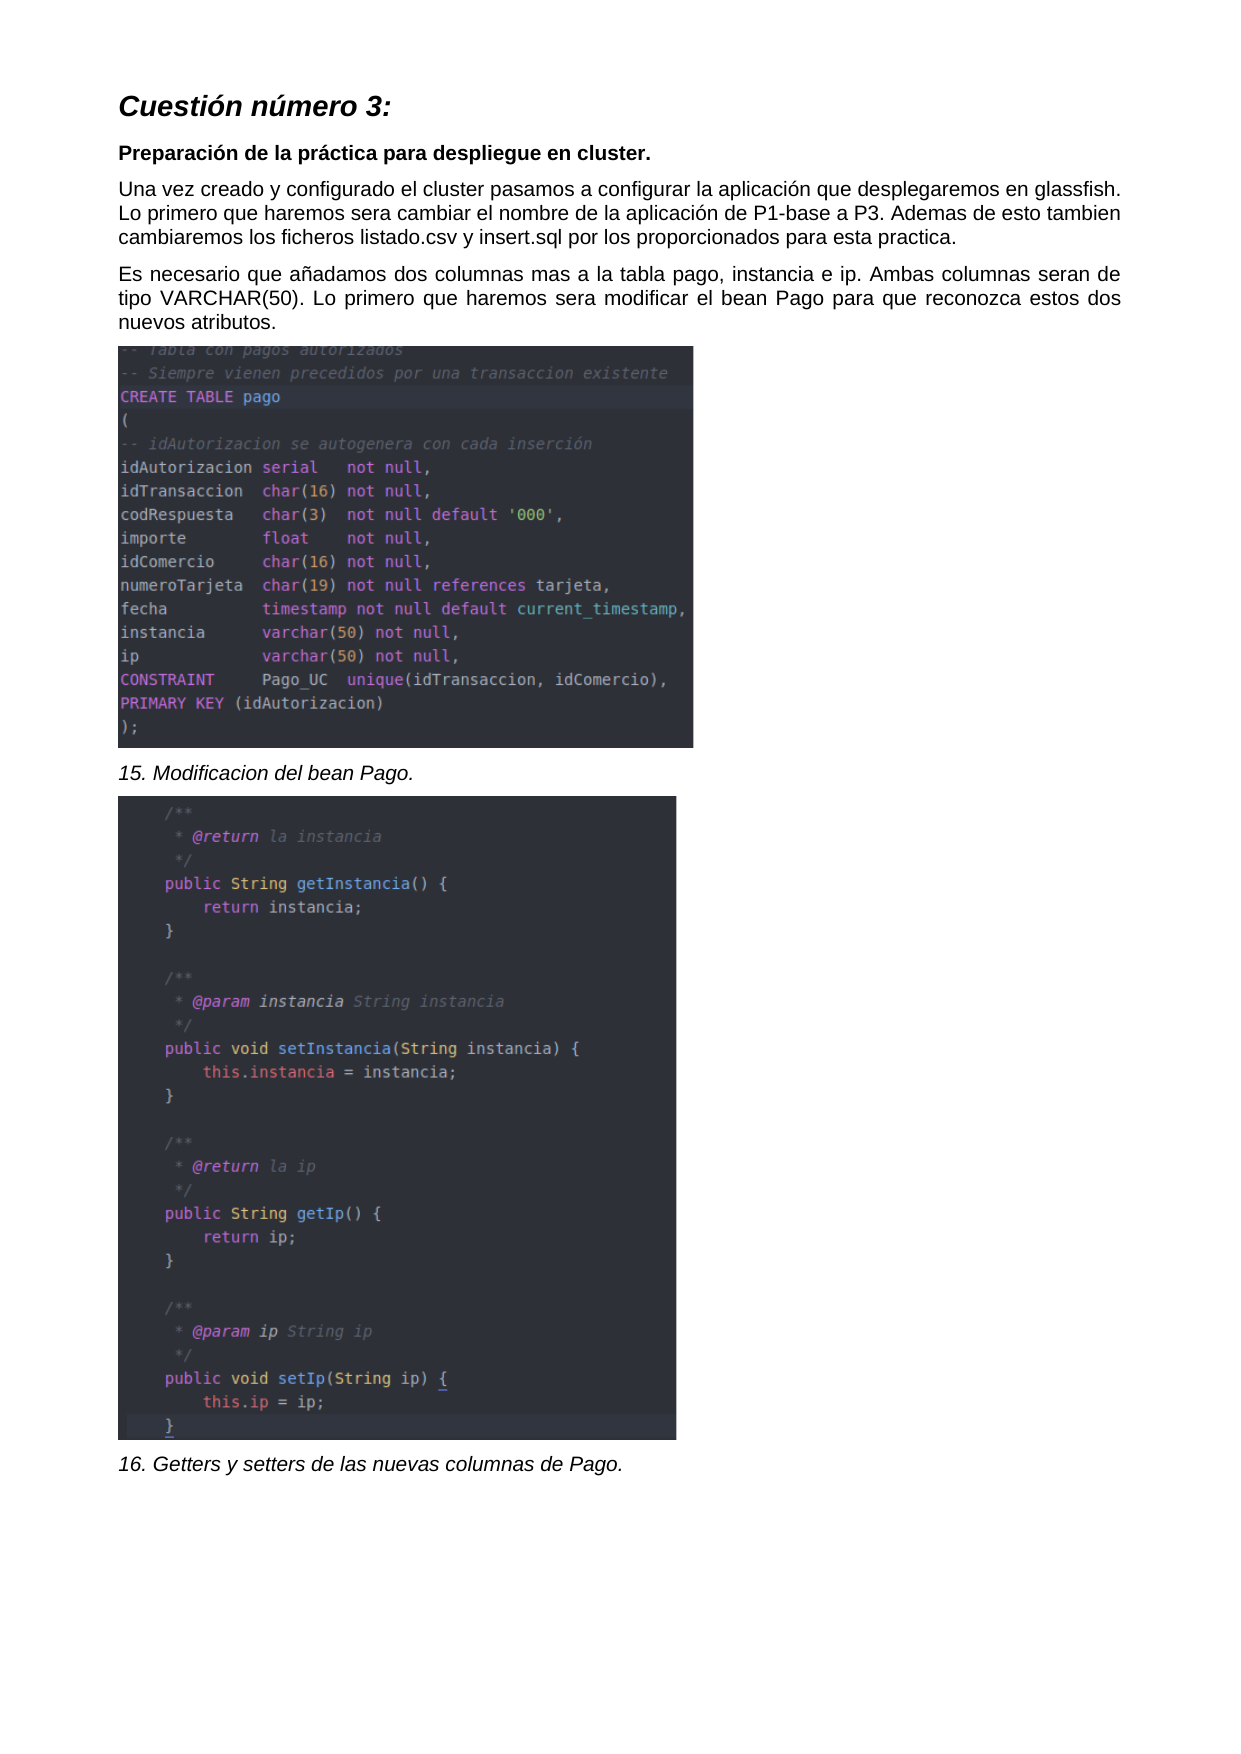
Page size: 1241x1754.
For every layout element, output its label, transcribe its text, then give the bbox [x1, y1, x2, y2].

text Una vez creado y configurado el cluster pasamos a configurar la aplicación que desplegaremos en glassfish. Lo primero que haremos sera cambiar el nombre de la aplicación de P1-base a P3. Ademas de esto tambien cambiaremos los ficheros listado.csv y insert.sql por los proporcionados para esta practica. [118, 177, 1122, 249]
subtitle Cuestión número 3: [118, 88, 1122, 122]
text 15. Modificacion del bean Pago. [118, 760, 1122, 784]
picture [118, 346, 694, 748]
picture [118, 796, 677, 1440]
text 16. Getters y setters de las nuevas columnas de Pago. [118, 1452, 1122, 1476]
text Es necesario que añadamos dos columnas mas a la tabla pago, instancia e ip. Ambas columnas seran de tipo VARCHAR(50). Lo primero que haremos sera modificar el bean Pago para que reconozca estos dos nuevos atributos. [118, 262, 1122, 333]
text Preparación de la práctica para despliegue en cluster. [118, 141, 1122, 165]
